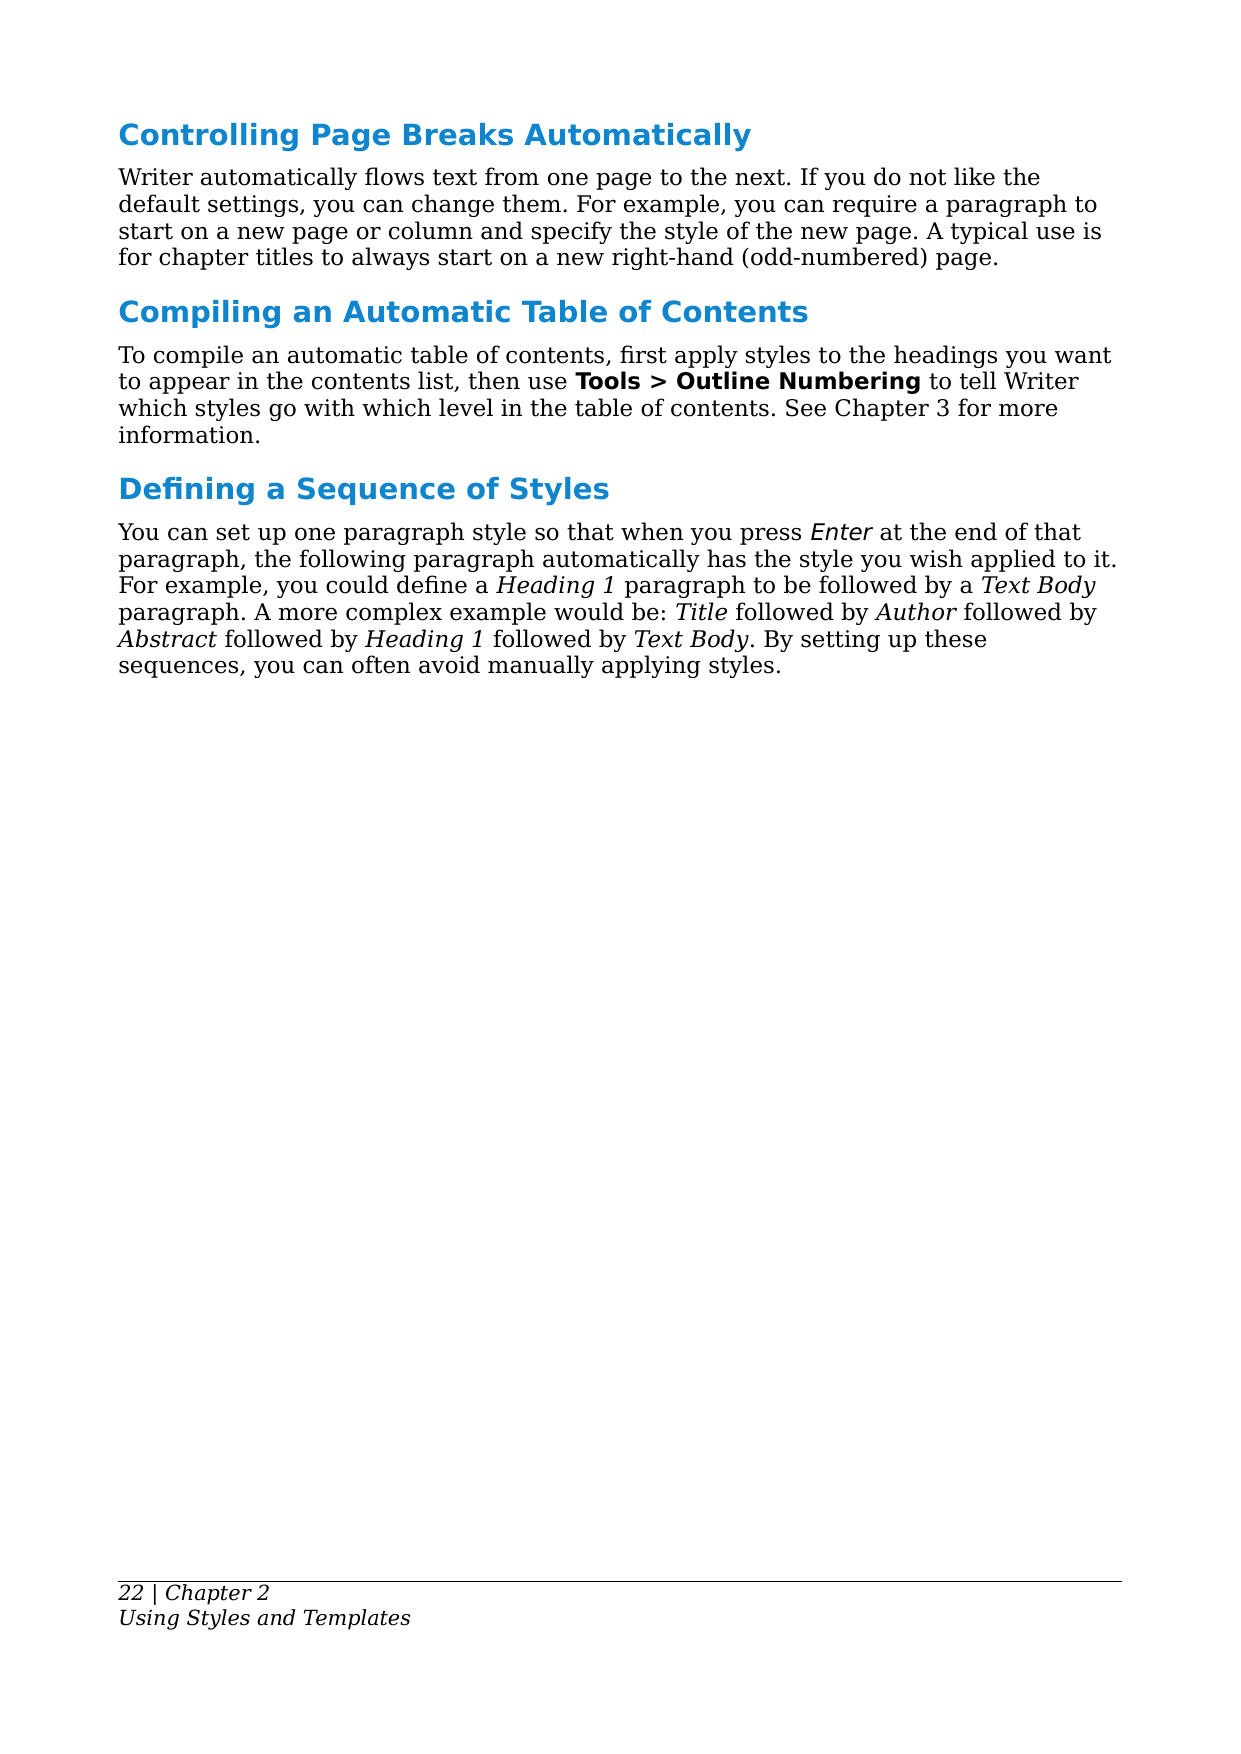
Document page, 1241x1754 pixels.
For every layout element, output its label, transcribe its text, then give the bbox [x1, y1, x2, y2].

subtitle Defining a Sequence of Styles [118, 473, 1122, 507]
text To compile an automatic table of contents, first apply styles to the headings you want to appear in the contents list, then use Tools > Outline Numbering to tell Writer which styles go with which level in the table of contents. See Chapter 3 for more information. [118, 342, 1122, 448]
text Writer automatically flows text from one page to the next. If you do not like the default settings, you can change them. For example, you can require a paragraph to start on a new page or column and specify the style of the new page. A typical use is for chapter titles to always start on a new right-hand (odd-numbered) page. [118, 164, 1122, 271]
subtitle Controlling Page Breaks Automatically [118, 118, 1122, 152]
subtitle Compiling an Automatic Table of Contents [118, 295, 1122, 329]
text You can set up one paragraph style so that when you press Enter at the end of that paragraph, the following paragraph automatically has the style you wish applied to it. For example, you could define a Heading 1 paragraph to be followed by a Text Body paragraph. A more complex example would be: Title followed by Author followed by Abstract followed by Heading 1 followed by Text Body. By setting up these sequences, you can often avoid manually applying styles. [118, 519, 1122, 679]
